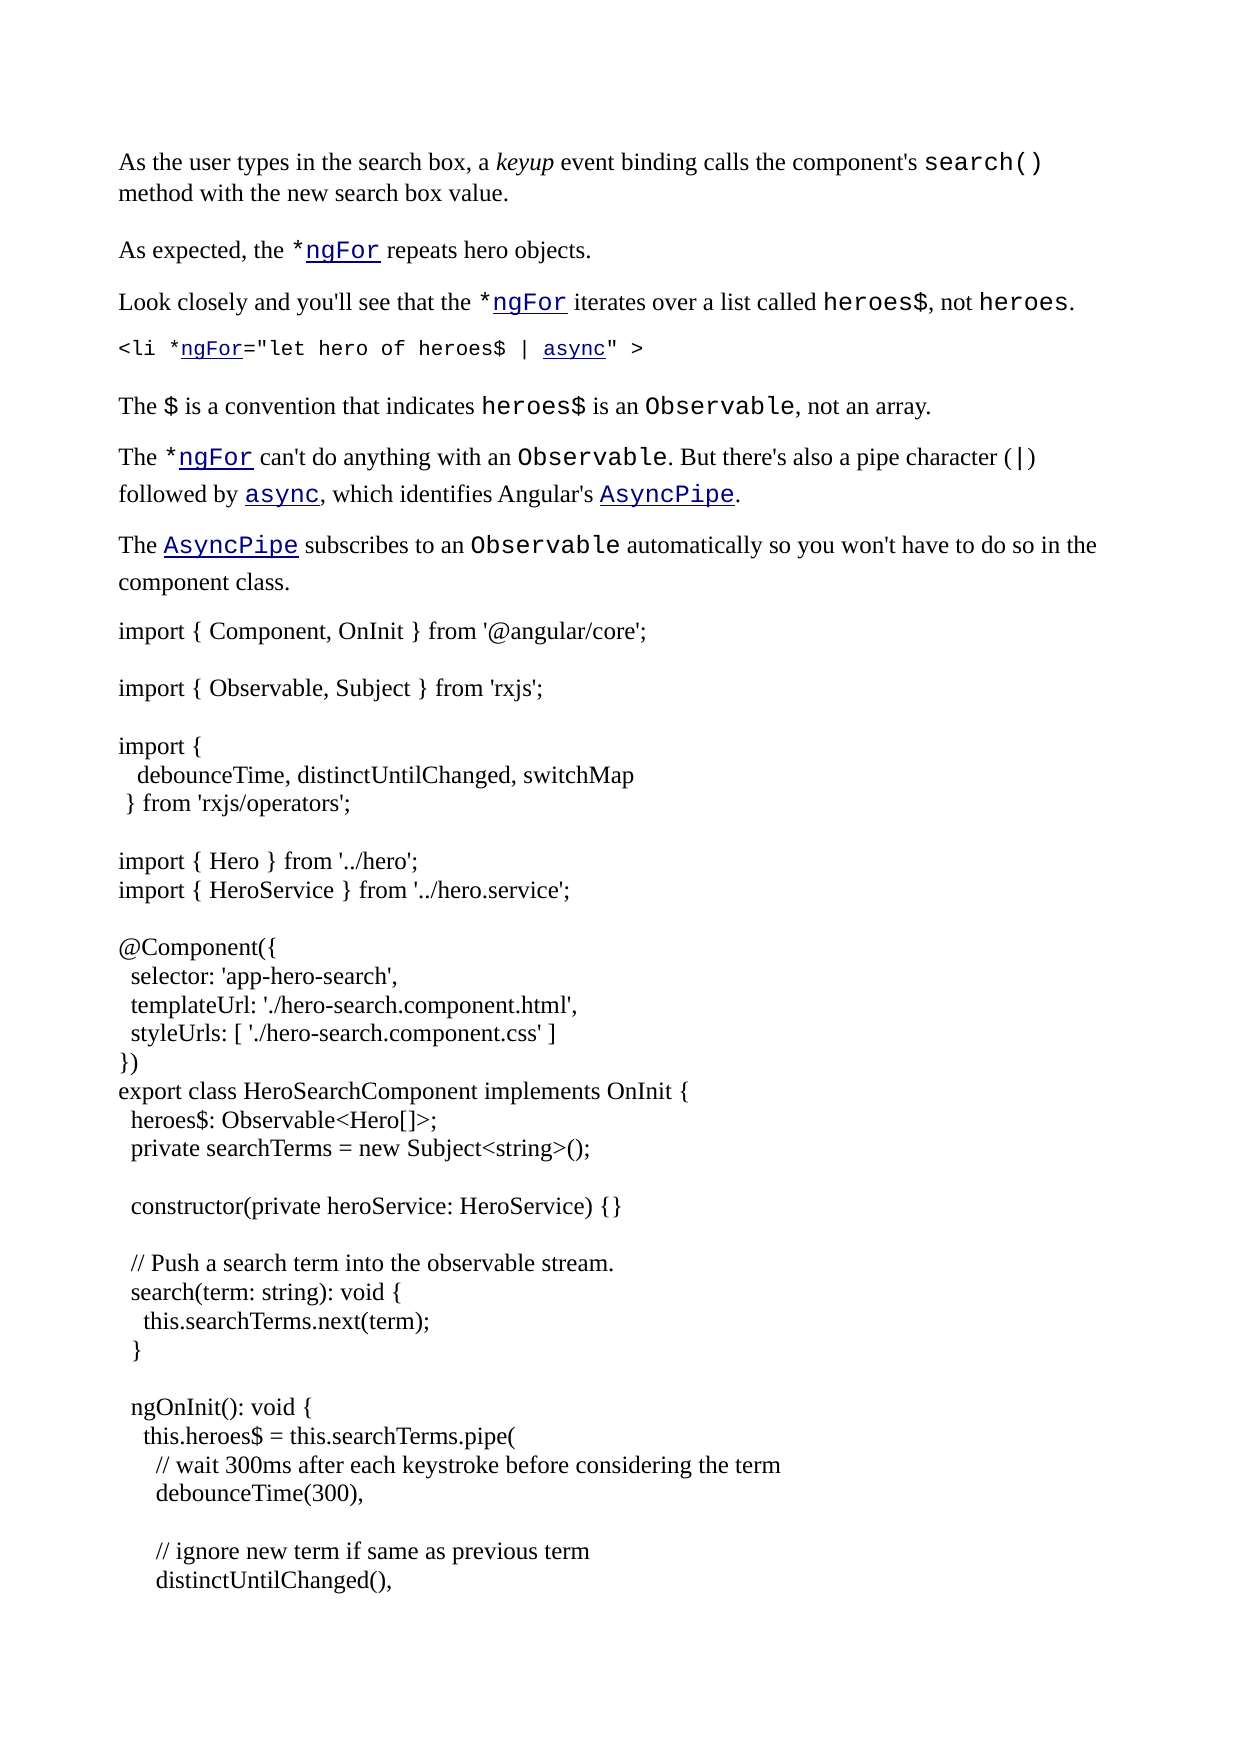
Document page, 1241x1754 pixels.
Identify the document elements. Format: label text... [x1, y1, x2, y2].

text export class HeroSearchComponent implements OnInit { [118, 1076, 1122, 1105]
text Look closely and you'll see that the *ngFor iterates over a list called heroes$, not heroes. [118, 287, 1122, 318]
text import { Component, OnInit } from '@angular/core'; [118, 616, 1122, 645]
text } from 'rxjs/operators'; [118, 788, 1122, 817]
text // ignore new term if same as previous term [118, 1536, 1122, 1565]
text @Component({ [118, 932, 1122, 961]
text } [118, 1335, 1122, 1363]
text As expected, the *ngFor repeats hero objects. [118, 235, 1122, 266]
text }) [118, 1047, 1122, 1076]
text import { Observable, Subject } from 'rxjs'; [118, 673, 1122, 702]
text The *ngFor can't do anything with an Observable. But there's also a pipe character (|) followed by async, which identifies Angular's AsyncPipe. [118, 442, 1122, 510]
text debounceTime(300), [118, 1478, 1122, 1507]
text private searchTerms = new Subject<string>(); [118, 1133, 1122, 1162]
text The AsyncPipe subscribes to an Observable automatically so you won't have to do so in the component class. [118, 530, 1122, 596]
text selector: 'app-hero-search', [118, 961, 1122, 990]
text this.heroes$ = this.searchTerms.pipe( [118, 1421, 1122, 1450]
text // wait 300ms after each keystroke before considering the term [118, 1450, 1122, 1478]
text import { Hero } from '../hero'; [118, 846, 1122, 875]
text search(term: string): void { [118, 1277, 1122, 1306]
text constructor(private heroService: HeroService) {} [118, 1191, 1122, 1220]
text As the user types in the search box, a keyup event binding calls the component's search() method with the new search box value. [118, 147, 1122, 206]
text The $ is a convention that indicates heroes$ is an Observable, not an array. [118, 391, 1122, 422]
text templateUrl: './hero-search.component.html', [118, 990, 1122, 1018]
text import { [118, 731, 1122, 760]
text this.searchTerms.next(term); [118, 1306, 1122, 1335]
text import { HeroService } from '../hero.service'; [118, 875, 1122, 903]
text <li *ngFor="let hero of heroes$ | async" > [118, 338, 1122, 362]
text // Push a search term into the observable stream. [118, 1248, 1122, 1277]
text debounceTime, distinctUntilChanged, switchMap [118, 760, 1122, 788]
text distinctUntilChanged(), [118, 1565, 1122, 1593]
text heroes$: Observable<Hero[]>; [118, 1105, 1122, 1133]
text ngOnInit(): void { [118, 1392, 1122, 1421]
text styleUrls: [ './hero-search.component.css' ] [118, 1018, 1122, 1047]
